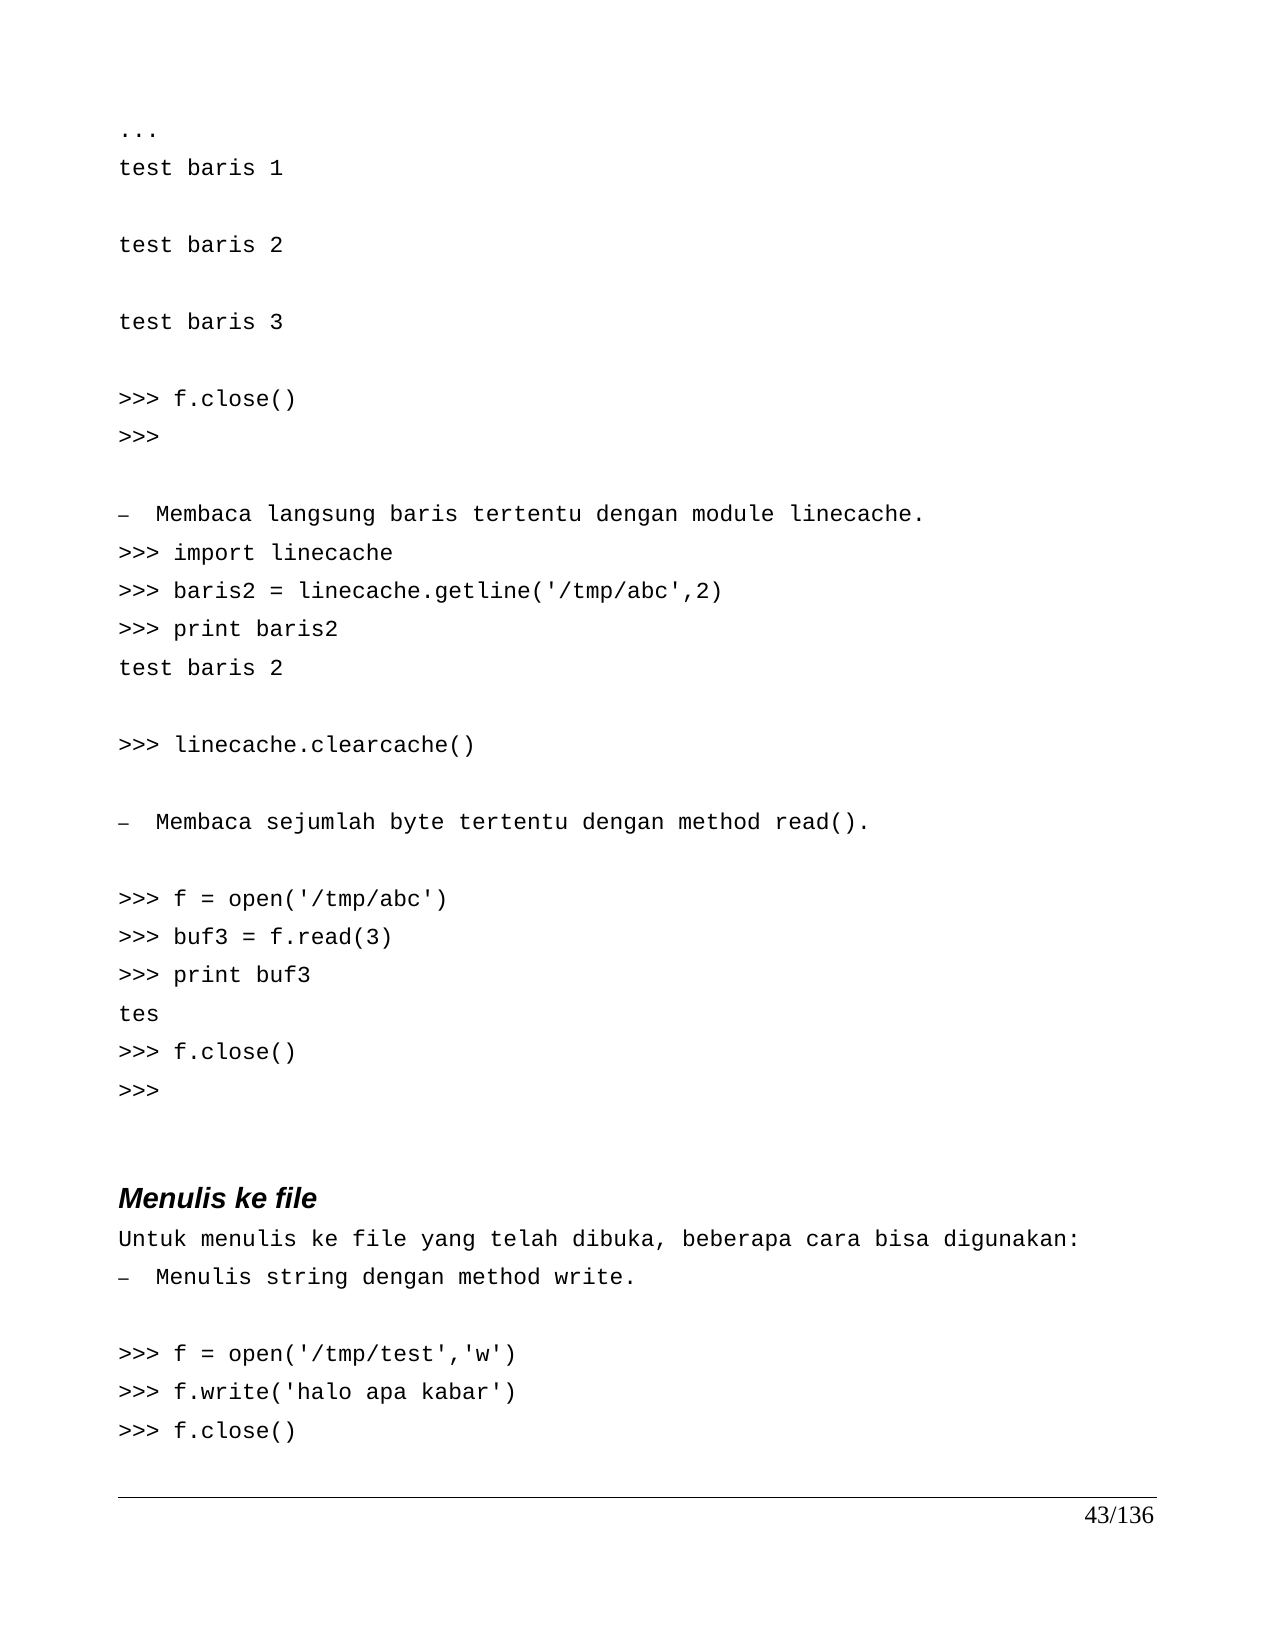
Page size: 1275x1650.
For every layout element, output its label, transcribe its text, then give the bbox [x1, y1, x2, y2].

text >>> baris2 = linecache.getline('/tmp/abc',2) [118, 579, 1157, 605]
text >>> [118, 426, 1157, 452]
text Untuk menulis ke file yang telah dibuka, beberapa cara bisa digunakan: [118, 1227, 1157, 1253]
subtitle Menulis ke file [118, 1181, 1157, 1214]
text test baris 1 [118, 157, 1157, 182]
text >>> buf3 = f.read(3) [118, 925, 1157, 951]
text ... [118, 118, 1157, 144]
list Menulis string dengan method write. [118, 1265, 1157, 1291]
text test baris 2 [118, 656, 1157, 682]
text >>> f = open('/tmp/abc') [118, 887, 1157, 913]
text >>> [118, 1079, 1157, 1105]
text >>> f.write('halo apa kabar') [118, 1381, 1157, 1407]
text tes [118, 1002, 1157, 1028]
text >>> print buf3 [118, 964, 1157, 990]
text >>> f.close() [118, 387, 1157, 413]
text >>> f = open('/tmp/test','w') [118, 1342, 1157, 1368]
text test baris 2 [118, 233, 1157, 259]
text test baris 3 [118, 310, 1157, 336]
list Membaca langsung baris tertentu dengan module linecache. [118, 502, 1157, 528]
text >>> f.close() [118, 1041, 1157, 1067]
text >>> linecache.clearcache() [118, 733, 1157, 759]
text >>> import linecache [118, 541, 1157, 567]
list Membaca sejumlah byte tertentu dengan method read(). [118, 810, 1157, 836]
text >>> print baris2 [118, 618, 1157, 644]
text >>> f.close() [118, 1419, 1157, 1445]
